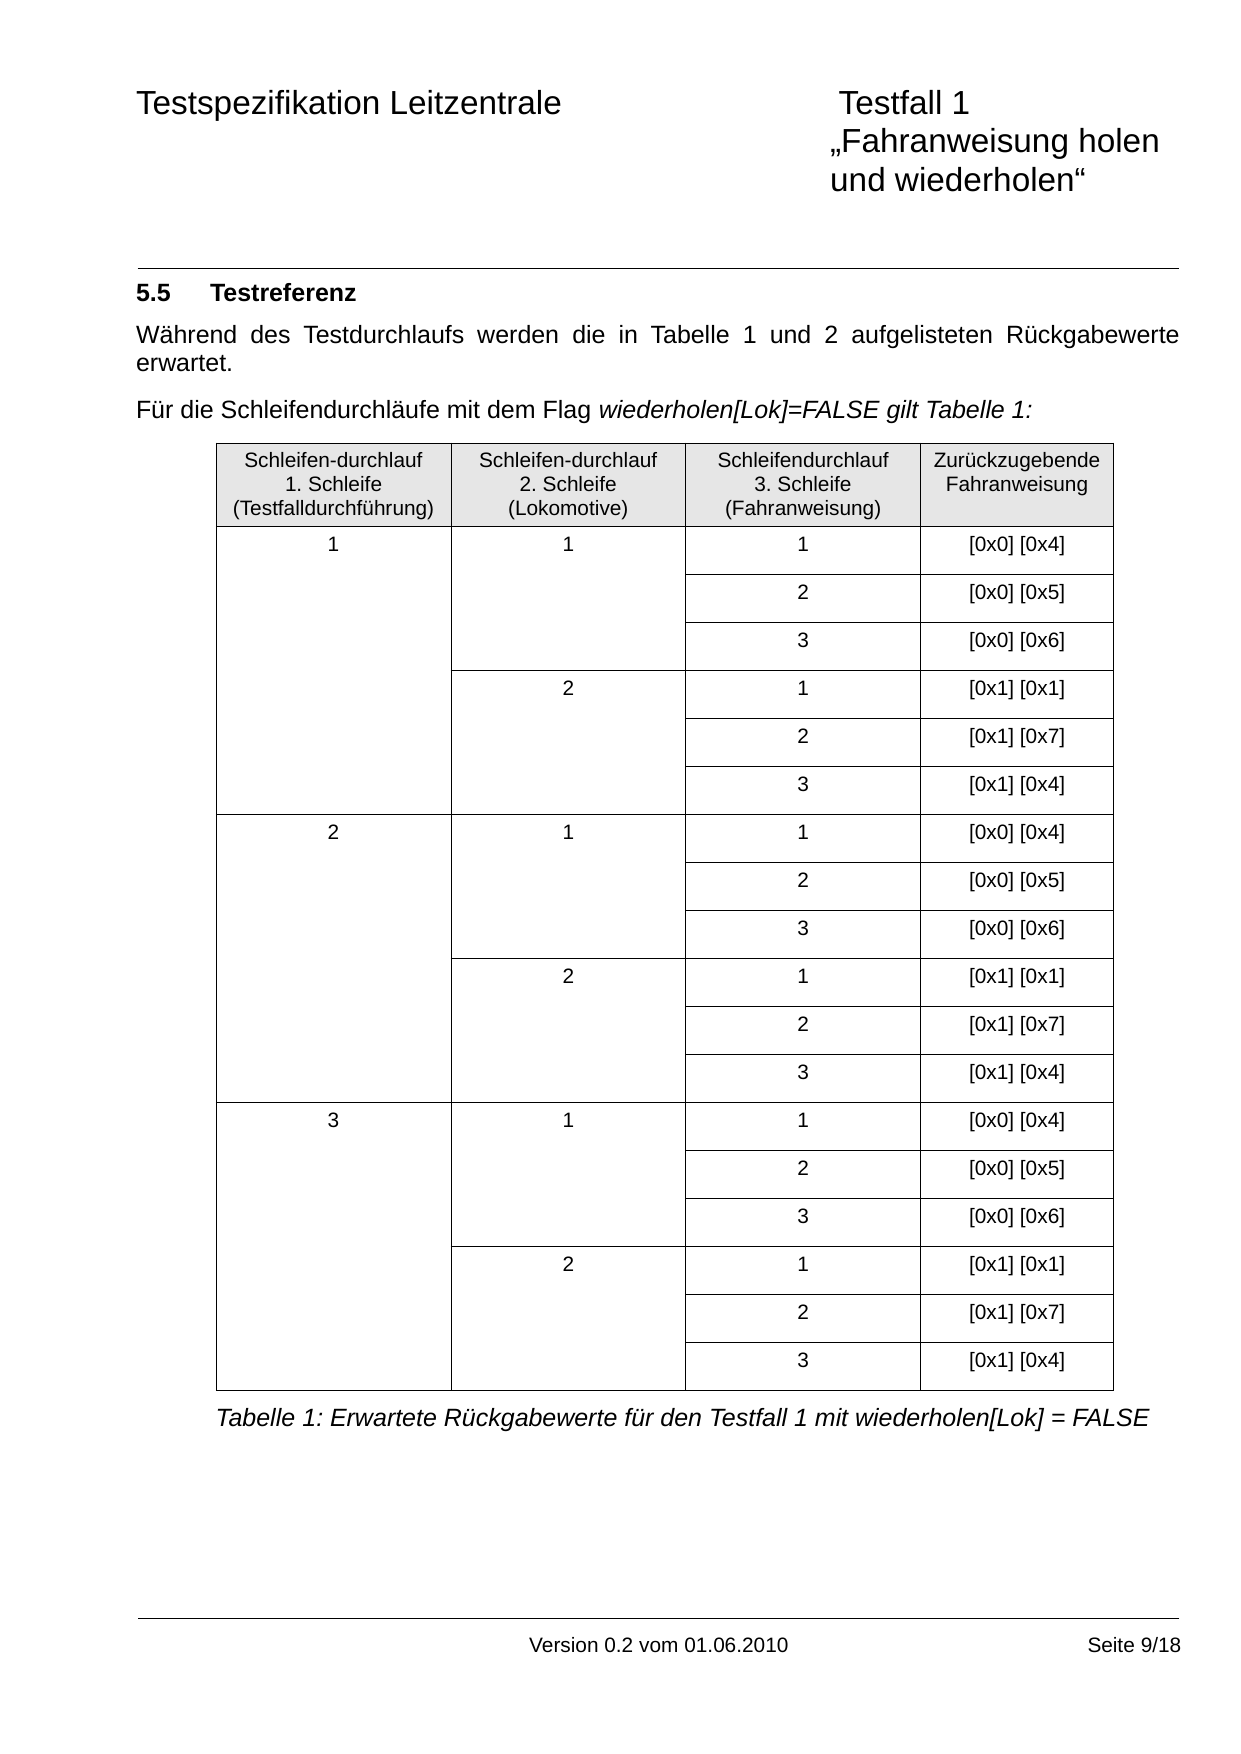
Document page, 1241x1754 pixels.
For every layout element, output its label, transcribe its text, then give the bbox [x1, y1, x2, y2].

table_cell [0x0] [0x5] [921, 1151, 1113, 1198]
table_cell 2 [217, 815, 451, 1102]
table_cell 2 [452, 1247, 685, 1390]
table_cell 2 [686, 575, 920, 622]
table_cell 2 [686, 1151, 920, 1198]
table_cell 1 [217, 527, 451, 814]
table_cell 1 [686, 959, 920, 1006]
text Während des Testdurchlaufs werden die in Tabelle 1 und 2 aufgelisteten Rückgabewerte erwartet. [136, 319, 1181, 377]
table_cell 3 [686, 1055, 920, 1102]
table_cell [0x0] [0x5] [921, 863, 1113, 910]
text Tabelle 1: Erwartete Rückgabewerte für den Testfall 1 mit wiederholen[Lok] = FALSE [215, 1403, 1181, 1432]
table_cell [0x1] [0x4] [921, 1343, 1113, 1390]
table_cell 1 [686, 1103, 920, 1150]
table_cell [0x1] [0x7] [921, 1295, 1113, 1342]
table_cell [0x1] [0x7] [921, 1007, 1113, 1054]
table_cell [0x1] [0x1] [921, 1247, 1113, 1294]
table_cell 2 [686, 719, 920, 766]
table_header Schleifen-durchlauf 1. Schleife (Testfalldurchführung) [217, 444, 451, 526]
table_cell 1 [452, 815, 685, 958]
table_cell 1 [686, 671, 920, 718]
table_cell 3 [686, 1199, 920, 1246]
table_cell 1 [686, 1247, 920, 1294]
table_cell 2 [452, 959, 685, 1102]
table_cell [0x1] [0x4] [921, 1055, 1113, 1102]
table_cell [0x0] [0x4] [921, 1103, 1113, 1150]
table_cell [0x1] [0x1] [921, 671, 1113, 718]
table_cell 3 [217, 1103, 451, 1390]
table_cell 1 [686, 815, 920, 862]
text Für die Schleifendurchläufe mit dem Flag wiederholen[Lok]=FALSE gilt Tabelle 1: [136, 395, 1181, 424]
table_header Schleifendurchlauf 3. Schleife (Fahranweisung) [686, 444, 920, 526]
table_cell [0x0] [0x6] [921, 623, 1113, 670]
table_header Zurückzugebende Fahranweisung [921, 444, 1113, 526]
table_cell 2 [452, 671, 685, 814]
table_cell [0x0] [0x4] [921, 815, 1113, 862]
subtitle Testreferenz [136, 289, 1181, 307]
table_cell 2 [686, 1007, 920, 1054]
table_cell 3 [686, 623, 920, 670]
table_cell 2 [686, 863, 920, 910]
table_cell [0x1] [0x4] [921, 767, 1113, 814]
table_cell 1 [452, 527, 685, 670]
table_cell 3 [686, 1343, 920, 1390]
table_cell [0x1] [0x1] [921, 959, 1113, 1006]
table_cell 1 [452, 1103, 685, 1246]
table_cell 3 [686, 767, 920, 814]
table_cell 3 [686, 911, 920, 958]
table_cell [0x1] [0x7] [921, 719, 1113, 766]
table_header Schleifen-durchlauf 2. Schleife (Lokomotive) [452, 444, 685, 526]
table_cell [0x0] [0x4] [921, 527, 1113, 574]
table_cell [0x0] [0x6] [921, 1199, 1113, 1246]
table_cell [0x0] [0x5] [921, 575, 1113, 622]
table_cell 2 [686, 1295, 920, 1342]
table_cell [0x0] [0x6] [921, 911, 1113, 958]
table_cell 1 [686, 527, 920, 574]
